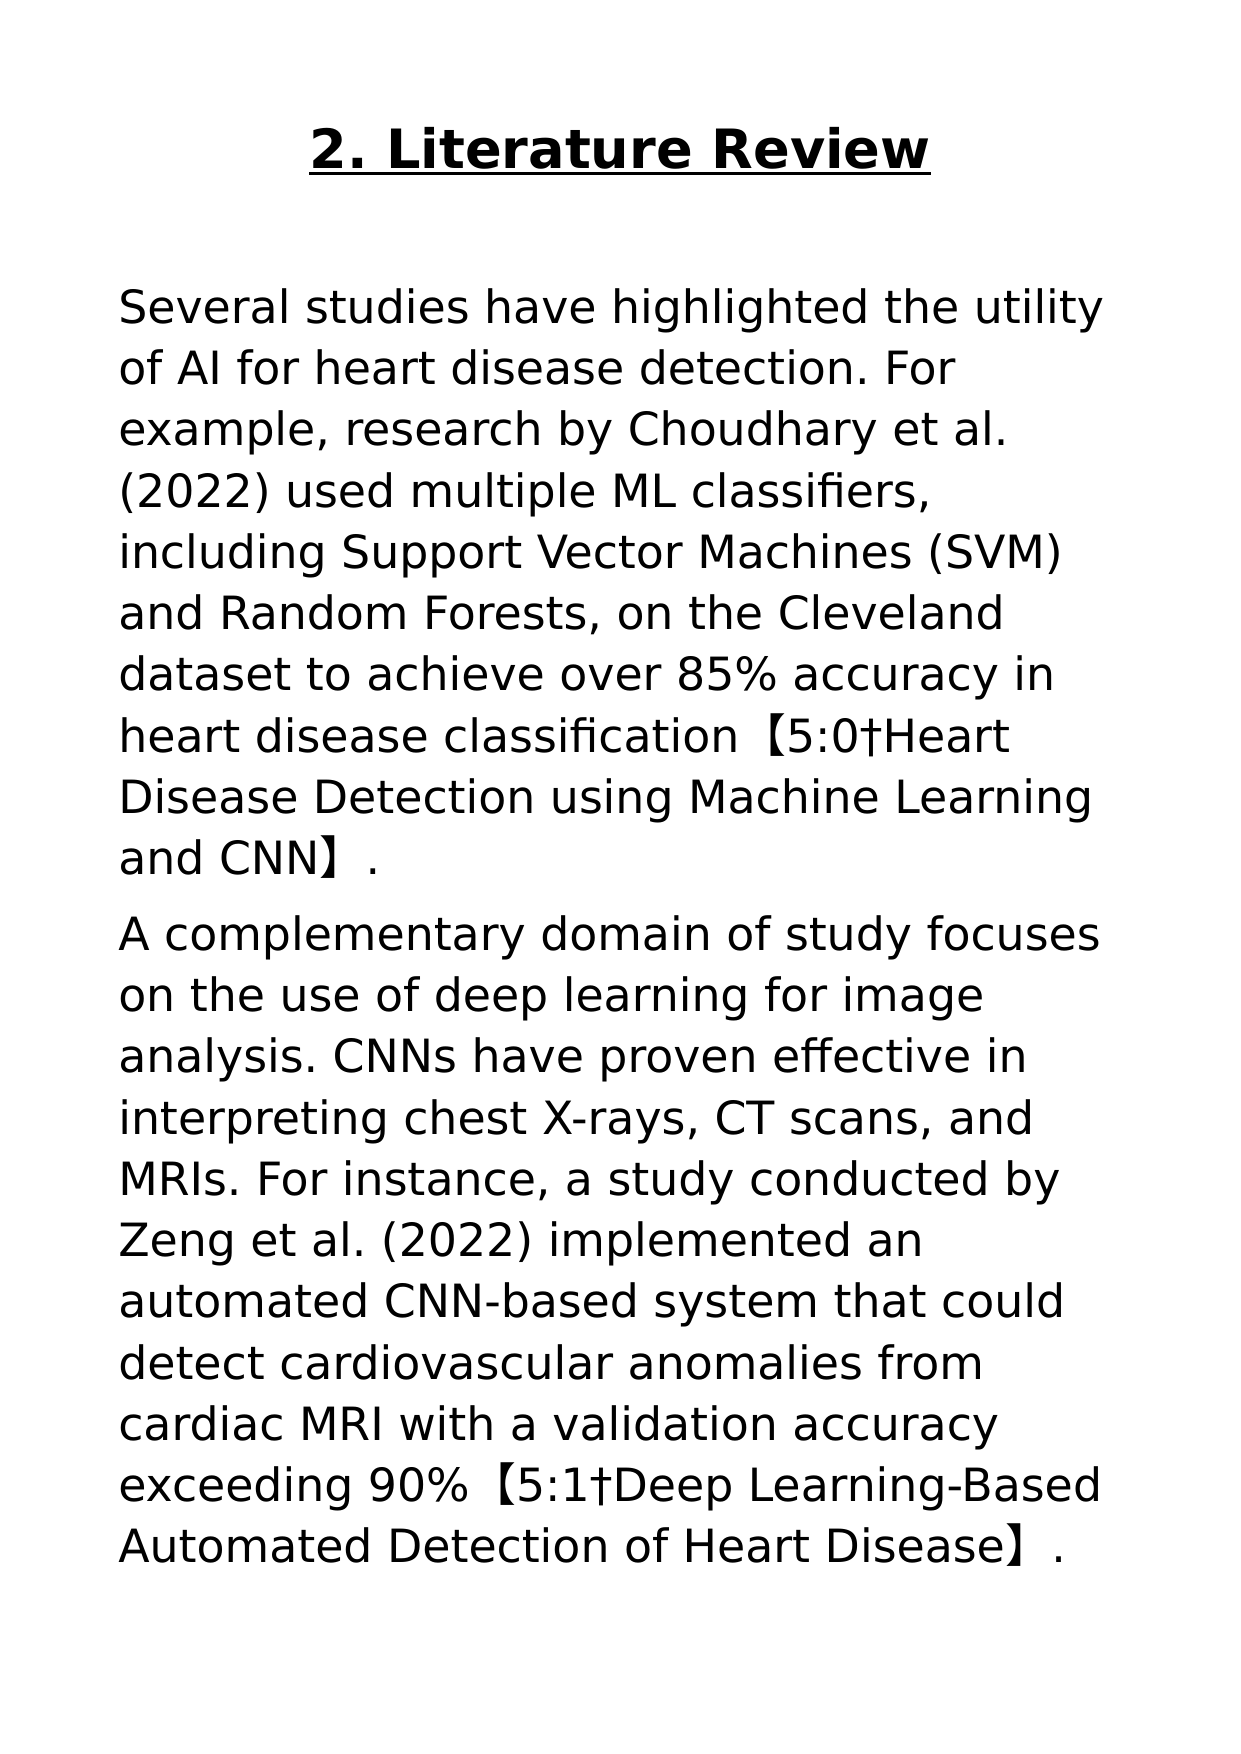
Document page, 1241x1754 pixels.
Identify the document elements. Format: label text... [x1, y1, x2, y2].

subtitle 2. Literature Review [118, 118, 1122, 181]
text A complementary domain of study focuses on the use of deep learning for image analysis. CNNs have proven effective in interpreting chest X-rays, CT scans, and MRIs. For instance, a study conducted by Zeng et al. (2022) implemented an automated CNN-based system that could detect cardiovascular anomalies from cardiac MRI with a validation accuracy exceeding 90%【5:1†Deep Learning-Based Automated Detection of Heart Disease】. [118, 908, 1122, 1573]
text Several studies have highlighted the utility of AI for heart disease detection. For example, research by Choudhary et al. (2022) used multiple ML classifiers, including Support Vector Machines (SVM) and Random Forests, on the Cleveland dataset to achieve over 85% accuracy in heart disease classification【5:0†Heart Disease Detection using Machine Learning and CNN】. [118, 281, 1122, 885]
